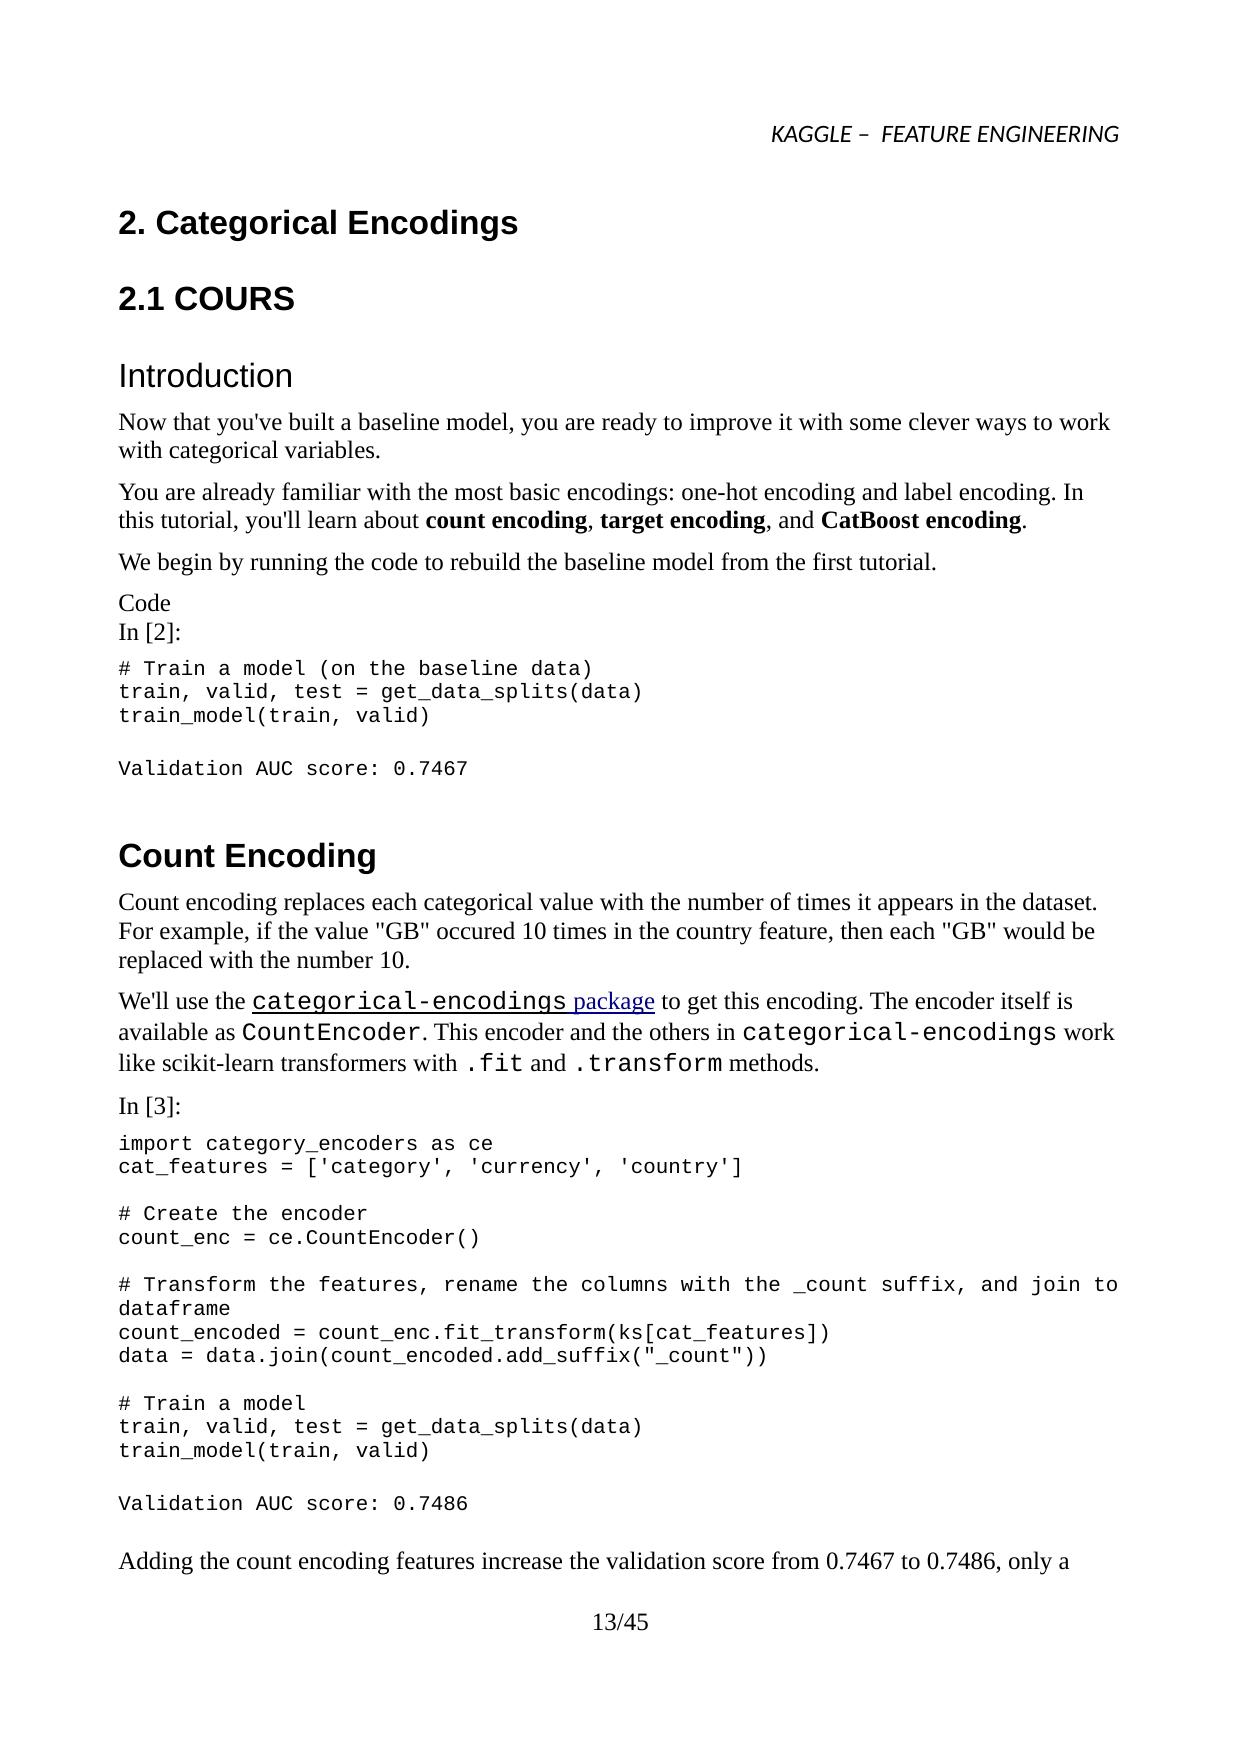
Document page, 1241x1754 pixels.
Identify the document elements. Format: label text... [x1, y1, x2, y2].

text Count encoding replaces each categorical value with the number of times it appears in the dataset. For example, if the value "GB" occured 10 times in the country feature, then each "GB" would be replaced with the number 10. [118, 887, 1122, 974]
text # Train a model [118, 1393, 1122, 1416]
text train_model(train, valid) [118, 705, 1122, 729]
text Code [118, 588, 1122, 617]
text # Transform the features, rename the columns with the _count suffix, and join to dataframe [118, 1274, 1122, 1322]
text count_encoded = count_enc.fit_transform(ks[cat_features]) [118, 1322, 1122, 1345]
text data = data.join(count_encoded.add_suffix("_count")) [118, 1345, 1122, 1369]
text We'll use the categorical-encodings package to get this encoding. The encoder itself is available as CountEncoder. This encoder and the others in categorical-encodings work like scikit-learn transformers with .fit and .transform methods. [118, 986, 1122, 1079]
subtitle Introduction [118, 355, 1122, 394]
text train_model(train, valid) [118, 1440, 1122, 1463]
text Validation AUC score: 0.7486 [118, 1493, 1122, 1517]
text # Train a model (on the baseline data) [118, 658, 1122, 681]
text In [3]: [118, 1091, 1122, 1120]
text Validation AUC score: 0.7467 [118, 758, 1122, 782]
text # Create the encoder [118, 1203, 1122, 1227]
subtitle 2.1 COURS [118, 279, 1122, 318]
text We begin by running the code to rebuild the baseline model from the first tutorial. [118, 547, 1122, 575]
text train, valid, test = get_data_splits(data) [118, 681, 1122, 705]
text Now that you've built a baseline model, you are ready to improve it with some clever ways to work with categorical variables. [118, 407, 1122, 464]
subtitle Count Encoding [118, 836, 1122, 875]
subtitle 2. Categorical Encodings [118, 203, 1122, 242]
text In [2]: [118, 617, 1122, 645]
text import category_encoders as ce [118, 1132, 1122, 1156]
text Adding the count encoding features increase the validation score from 0.7467 to 0.7486, only a [118, 1546, 1122, 1575]
text train, valid, test = get_data_splits(data) [118, 1416, 1122, 1440]
text You are already familiar with the most basic encodings: one-hot encoding and label encoding. In this tutorial, you'll learn about count encoding, target encoding, and CatBoost encoding. [118, 477, 1122, 534]
text count_enc = ce.CountEncoder() [118, 1227, 1122, 1251]
text cat_features = ['category', 'currency', 'country'] [118, 1156, 1122, 1180]
